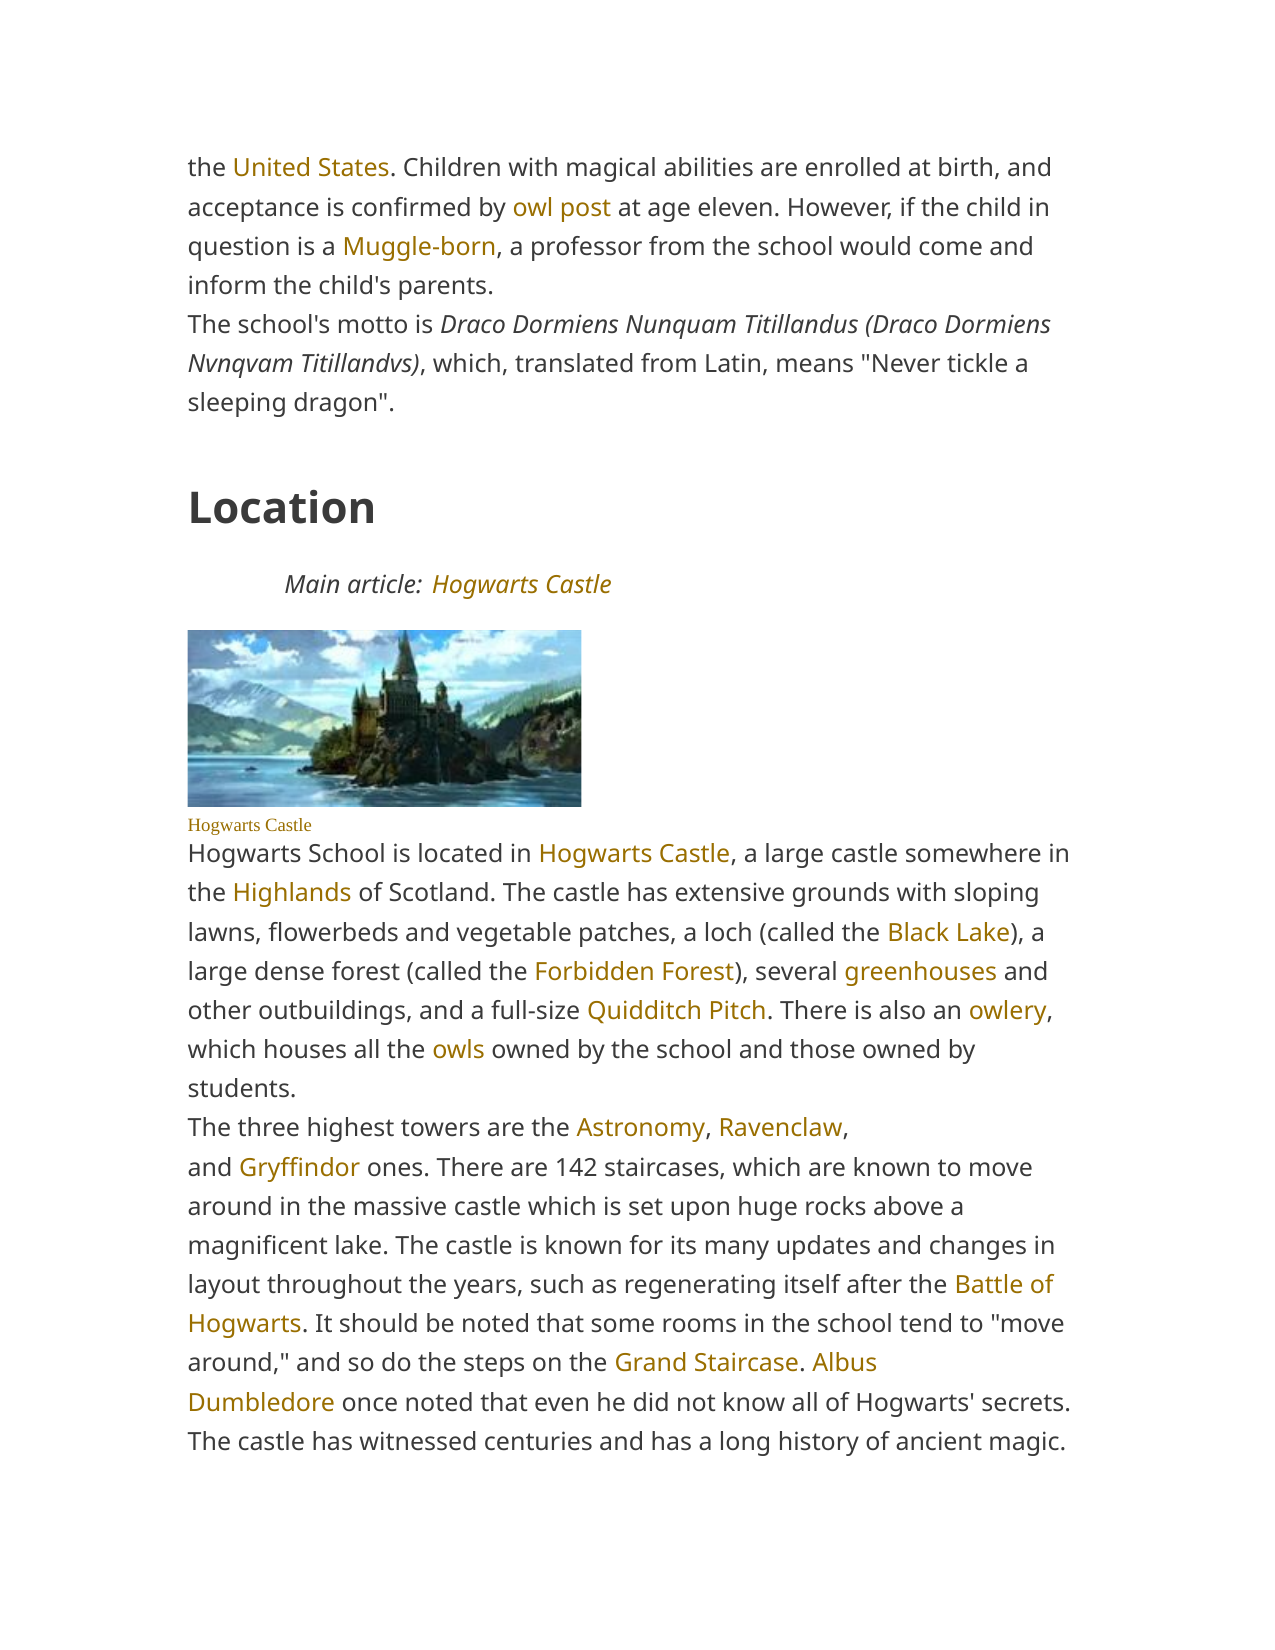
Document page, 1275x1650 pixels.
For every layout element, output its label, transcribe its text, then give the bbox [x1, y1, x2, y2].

text Hogwarts Castle [187, 811, 1087, 836]
picture [187, 630, 582, 807]
list Main article: Hogwarts Castle [284, 566, 1087, 601]
text The school's motto is Draco Dormiens Nunquam Titillandus (Draco Dormiens Nvnqvam Titillandvs), which, translated from Latin, means "Never tickle a sleeping dragon". [187, 307, 1087, 419]
text The three highest towers are the Astronomy, Ravenclaw, and Gryffindor ones. There are 142 staircases, which are known to move around in the massive castle which is set upon huge rocks above a magnificent lake. The castle is known for its many updates and changes in layout throughout the years, such as regenerating itself after the Battle of Hogwarts. It should be noted that some rooms in the school tend to "move around," and so do the steps on the Grand Staircase. Albus Dumbledore once noted that even he did not know all of Hogwarts' secrets. The castle has witnessed centuries and has a long history of ancient magic. [187, 1110, 1087, 1457]
text the United States. Children with magical abilities are enrolled at birth, and acceptance is confirmed by owl post at age eleven. However, if the child in question is a Muggle-born, a professor from the school would come and inform the child's parents. [187, 150, 1087, 302]
text Hogwarts School is located in Hogwarts Castle, a large castle somewhere in the Highlands of Scotland. The castle has extensive grounds with sloping lawns, flowerbeds and vegetable patches, a loch (called the Black Lake), a large dense forest (called the Forbidden Forest), several greenhouses and other outbuildings, and a full-size Quidditch Pitch. There is also an owlery, which houses all the owls owned by the school and those owned by students. [187, 836, 1087, 1105]
subtitle Location [187, 477, 1087, 537]
